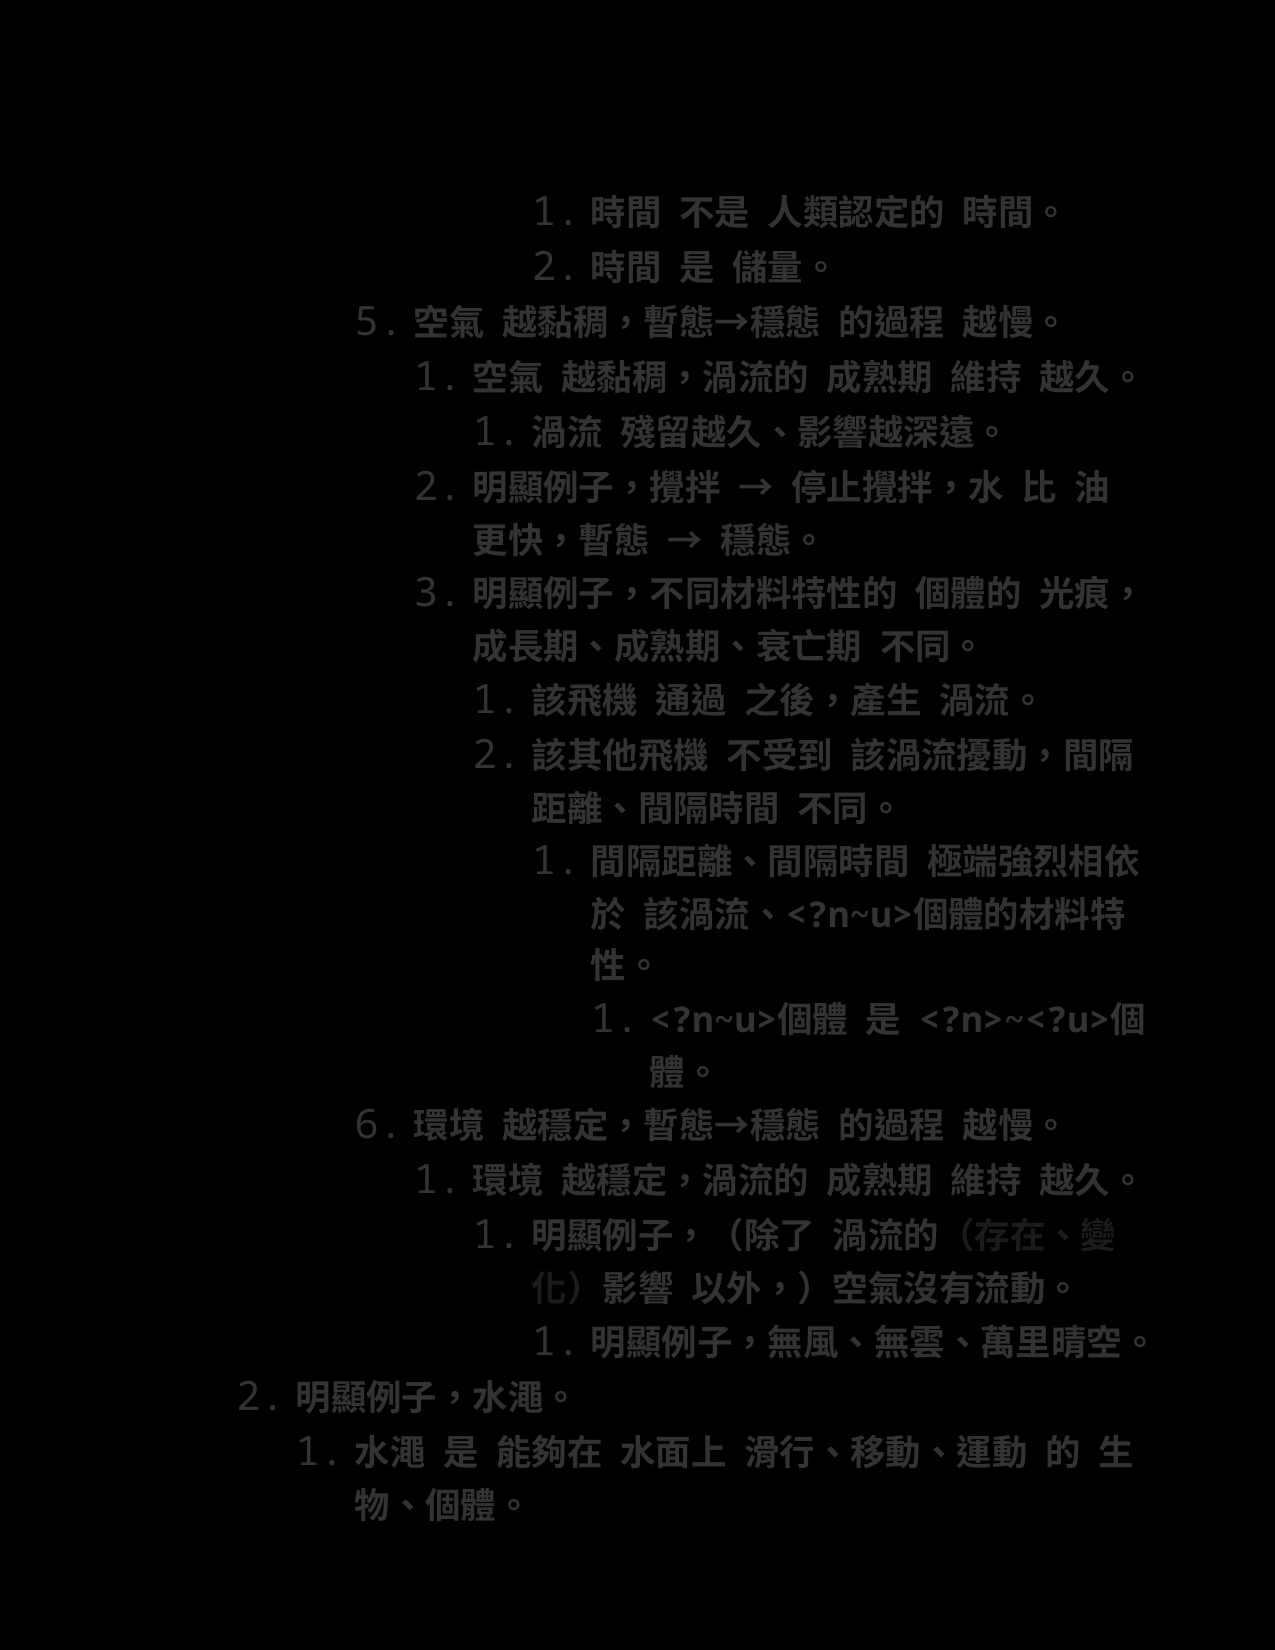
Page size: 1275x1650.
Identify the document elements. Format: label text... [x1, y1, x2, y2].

list 環境 越穩定，渦流的 成熟期 維持 越久。 [413, 1151, 1157, 1206]
list 該飛機 通過 之後，產生 渦流。 [472, 670, 1157, 725]
list 水澠 是 能夠在 水面上 滑行、移動、運動 的 生物、個體。 [295, 1422, 1157, 1528]
list 環境 越穩定，暫態→穩態 的過程 越慢。 [354, 1095, 1157, 1151]
list 明顯例子，攪拌 → 停止攪拌，水 比 油 更快，暫態 → 穩態。 [413, 457, 1157, 563]
list 該其他飛機 不受到 該渦流擾動，間隔距離、間隔時間 不同。 [472, 725, 1157, 831]
list 時間 是 儲量。 [532, 237, 1157, 292]
list 空氣 越黏稠，渦流的 成熟期 維持 越久。 [413, 347, 1157, 402]
list 空氣 越黏稠，暫態→穩態 的過程 越慢。 [354, 292, 1157, 347]
list 明顯例子，不同材料特性的 個體的 光痕，成長期、成熟期、衰亡期 不同。 [413, 563, 1157, 670]
list 時間 不是 人類認定的 時間。 [532, 182, 1157, 237]
list 明顯例子，（除了 渦流的（存在、變化）影響 以外，）空氣沒有流動。 [472, 1206, 1157, 1312]
list 渦流 殘留越久、影響越深遠。 [472, 402, 1157, 457]
list 明顯例子，無風、無雲、萬里晴空。 [532, 1312, 1157, 1367]
list 明顯例子，水澠。 [236, 1367, 1157, 1422]
list <?n~u>個體 是 <?n>~<?u>個體。 [591, 989, 1157, 1095]
list 間隔距離、間隔時間 極端強烈相依於 該渦流、<?n~u>個體的材料特性。 [532, 831, 1157, 989]
